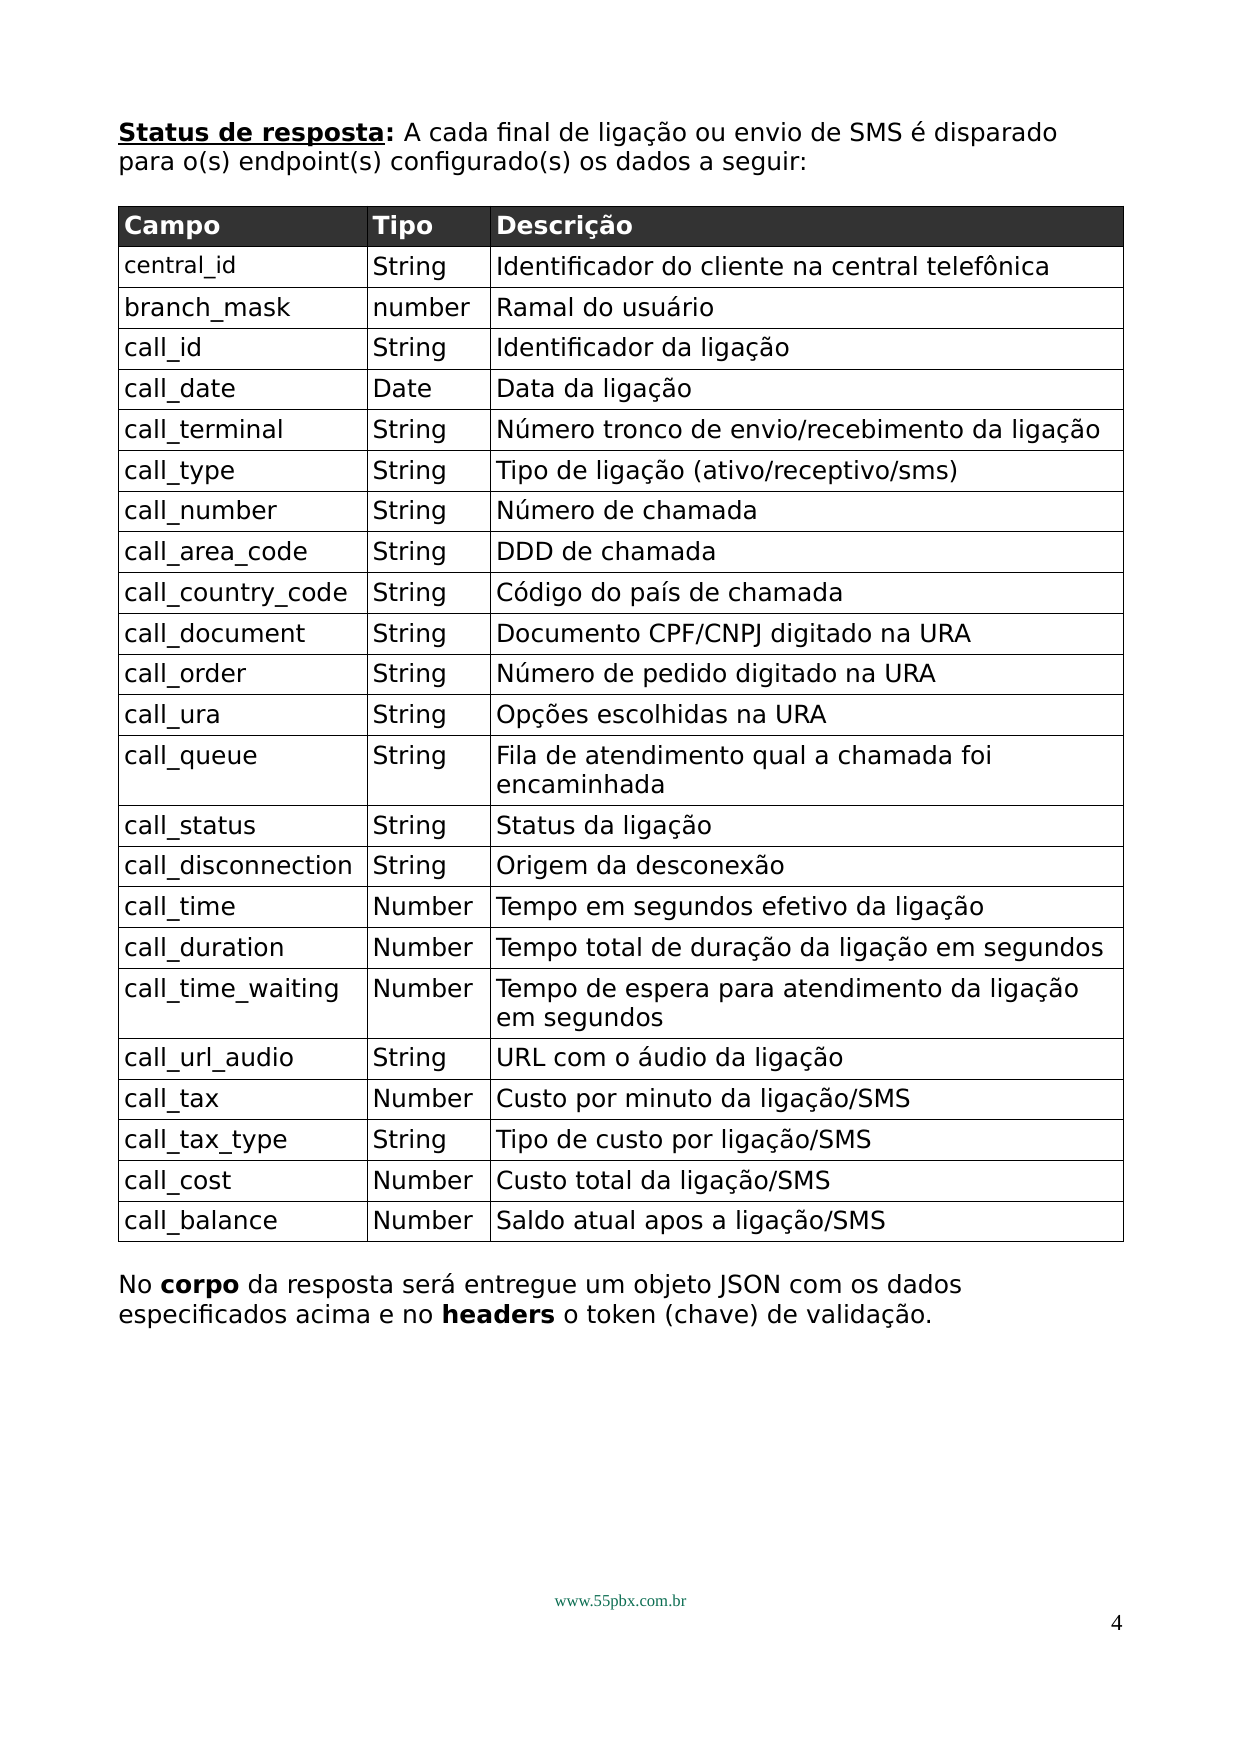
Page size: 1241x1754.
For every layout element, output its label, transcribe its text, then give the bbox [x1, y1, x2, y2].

table_cell call_tax_type [119, 1120, 367, 1160]
table_cell Custo por minuto da ligação/SMS [491, 1080, 1123, 1119]
table_cell URL com o áudio da ligação [491, 1039, 1123, 1078]
table_cell Number [368, 887, 490, 927]
table_cell Número de chamada [491, 492, 1123, 531]
table_cell call_country_code [119, 573, 367, 613]
table_cell String [368, 451, 490, 491]
table_cell String [368, 847, 490, 886]
table_cell Número de pedido digitado na URA [491, 655, 1123, 694]
table_cell String [368, 614, 490, 654]
table_cell DDD de chamada [491, 532, 1123, 572]
table_cell Number [368, 1080, 490, 1119]
table_cell call_time [119, 887, 367, 927]
text Status de resposta: A cada final de ligação ou envio de SMS é disparado para o(s) endpoint(s) configurado(s) os dados a seguir: [118, 118, 1122, 176]
table_cell call_tax [119, 1080, 367, 1119]
table_cell branch_mask [119, 288, 367, 328]
table_cell String [368, 410, 490, 450]
table_cell String [368, 1039, 490, 1078]
table_cell call_time_waiting [119, 969, 367, 1038]
table_cell call_cost [119, 1161, 367, 1201]
table_cell Number [368, 1202, 490, 1241]
table_cell Identificador do cliente na central telefônica [491, 247, 1123, 287]
table_cell call_url_audio [119, 1039, 367, 1078]
table_cell String [368, 532, 490, 572]
table_cell Ramal do usuário [491, 288, 1123, 328]
table_cell Código do país de chamada [491, 573, 1123, 613]
table_cell Number [368, 928, 490, 968]
text No corpo da resposta será entregue um objeto JSON com os dados especificados acima e no headers o token (chave) de validação. [118, 1271, 1122, 1329]
table_cell call_balance [119, 1202, 367, 1241]
table_cell call_id [119, 329, 367, 368]
table_header Descrição [491, 207, 1123, 246]
table_cell call_area_code [119, 532, 367, 572]
table_cell String [368, 492, 490, 531]
table_cell Date [368, 370, 490, 409]
table_cell call_duration [119, 928, 367, 968]
table_cell Number [368, 1161, 490, 1201]
table_cell String [368, 329, 490, 368]
table_cell Número tronco de envio/recebimento da ligação [491, 410, 1123, 450]
table_cell String [368, 695, 490, 735]
table_cell call_number [119, 492, 367, 531]
table_cell number [368, 288, 490, 328]
table_cell Documento CPF/CNPJ digitado na URA [491, 614, 1123, 654]
table_cell Tipo de ligação (ativo/receptivo/sms) [491, 451, 1123, 491]
table_cell Data da ligação [491, 370, 1123, 409]
table_cell central_id [119, 247, 367, 287]
table_cell String [368, 247, 490, 287]
table_cell String [368, 736, 490, 805]
table_cell call_date [119, 370, 367, 409]
table_cell Tipo de custo por ligação/SMS [491, 1120, 1123, 1160]
table_cell Origem da desconexão [491, 847, 1123, 886]
table_cell Status da ligação [491, 806, 1123, 846]
table_cell Identificador da ligação [491, 329, 1123, 368]
table_cell call_type [119, 451, 367, 491]
table_cell Tempo total de duração da ligação em segundos [491, 928, 1123, 968]
table_cell call_terminal [119, 410, 367, 450]
table_cell String [368, 1120, 490, 1160]
table_cell Fila de atendimento qual a chamada foi encaminhada [491, 736, 1123, 805]
table_cell call_status [119, 806, 367, 846]
table_cell String [368, 573, 490, 613]
table_cell call_queue [119, 736, 367, 805]
table_cell Tempo em segundos efetivo da ligação [491, 887, 1123, 927]
table_cell call_document [119, 614, 367, 654]
table_cell Opções escolhidas na URA [491, 695, 1123, 735]
table_cell call_ura [119, 695, 367, 735]
table_header Campo [119, 207, 367, 246]
table_cell Saldo atual apos a ligação/SMS [491, 1202, 1123, 1241]
table_cell call_order [119, 655, 367, 694]
table_cell call_disconnection [119, 847, 367, 886]
table_header Tipo [368, 207, 490, 246]
table_cell Tempo de espera para atendimento da ligação em segundos [491, 969, 1123, 1038]
table_cell Custo total da ligação/SMS [491, 1161, 1123, 1201]
table_cell String [368, 806, 490, 846]
table_cell String [368, 655, 490, 694]
table_cell Number [368, 969, 490, 1038]
